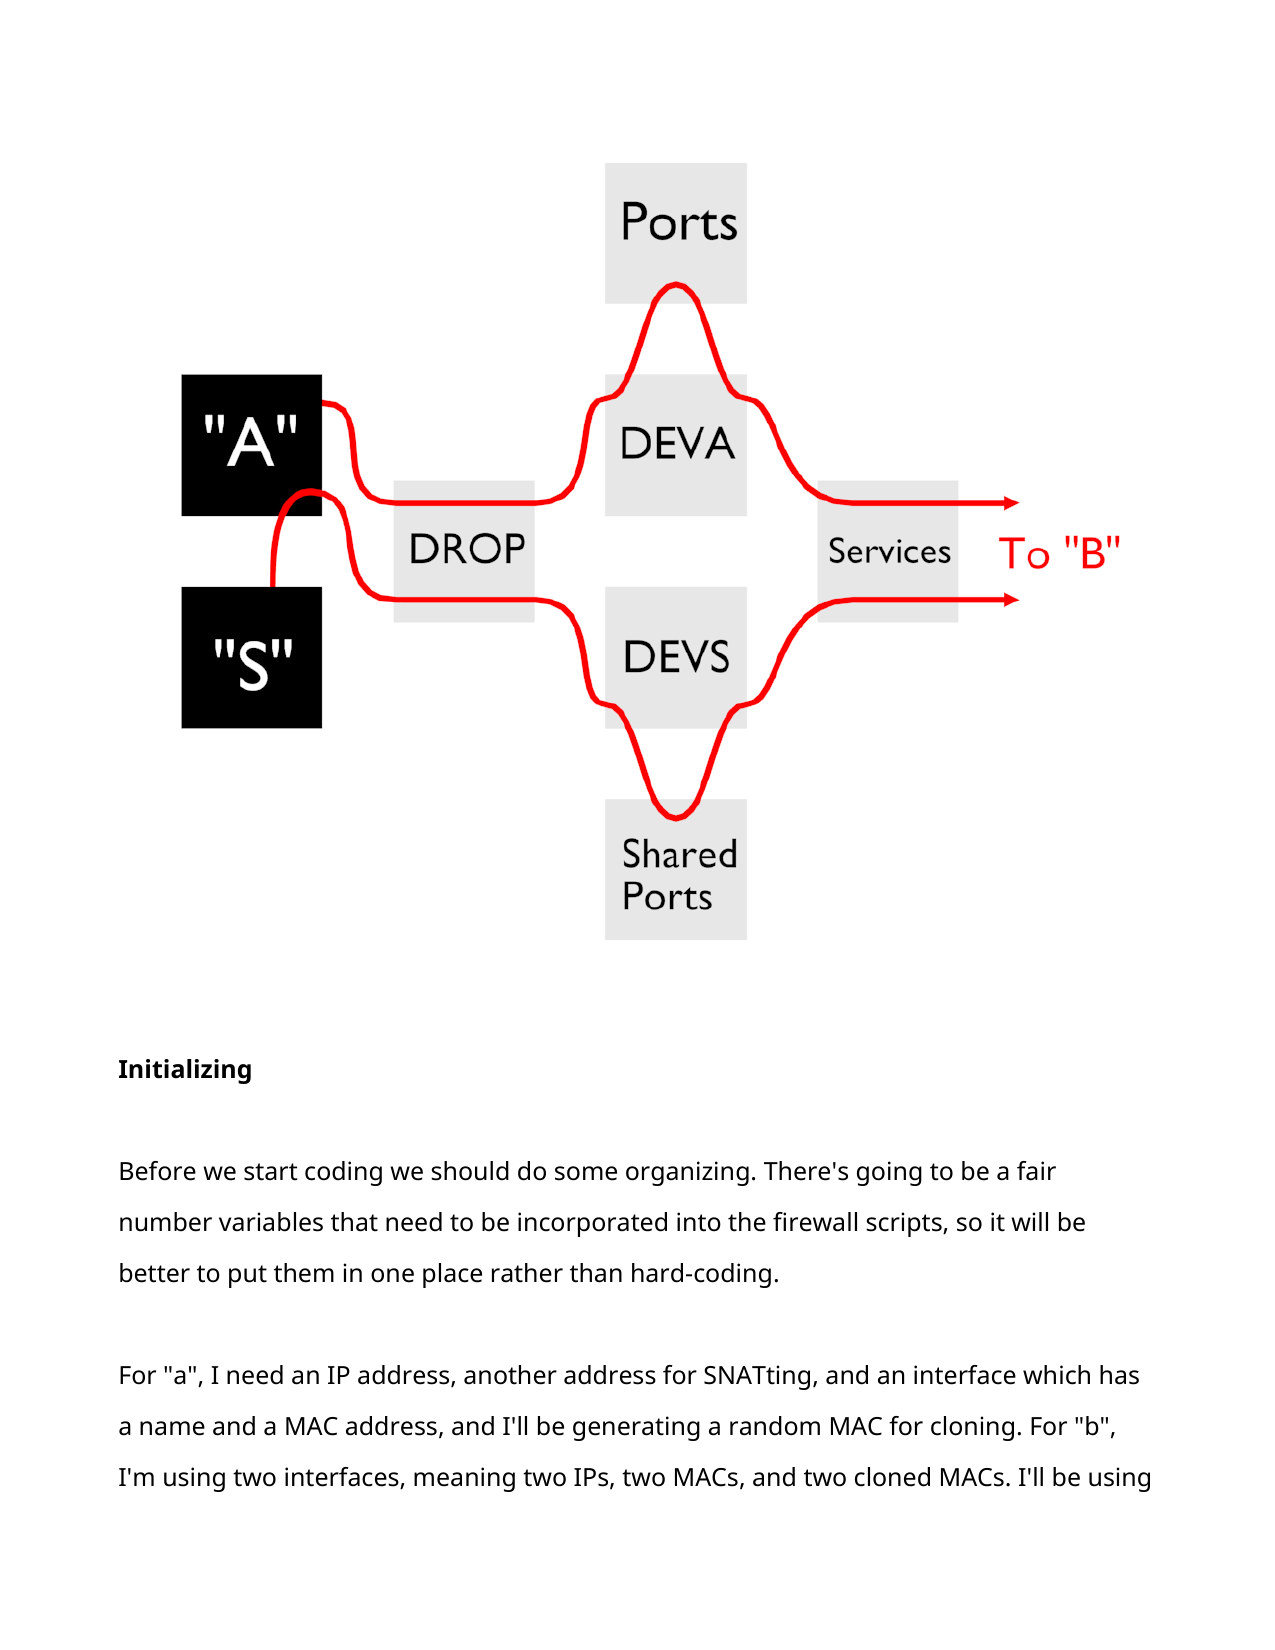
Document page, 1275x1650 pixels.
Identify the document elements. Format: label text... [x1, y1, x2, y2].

text Before we start coding we should do some organizing. There's going to be a fair number variables that need to be incorporated into the firewall scripts, so it will be better to put them in one place rather than hard-coding. [118, 1154, 1157, 1290]
text For "a", I need an IP address, another address for SNATting, and an interface which has a name and a MAC address, and I'll be generating a random MAC for cloning. For "b", I'm using two interfaces, meaning two IPs, two MACs, and two cloned MACs. I'll be using [118, 1358, 1157, 1494]
text Initializing [118, 1052, 1157, 1086]
picture [118, 118, 1157, 984]
